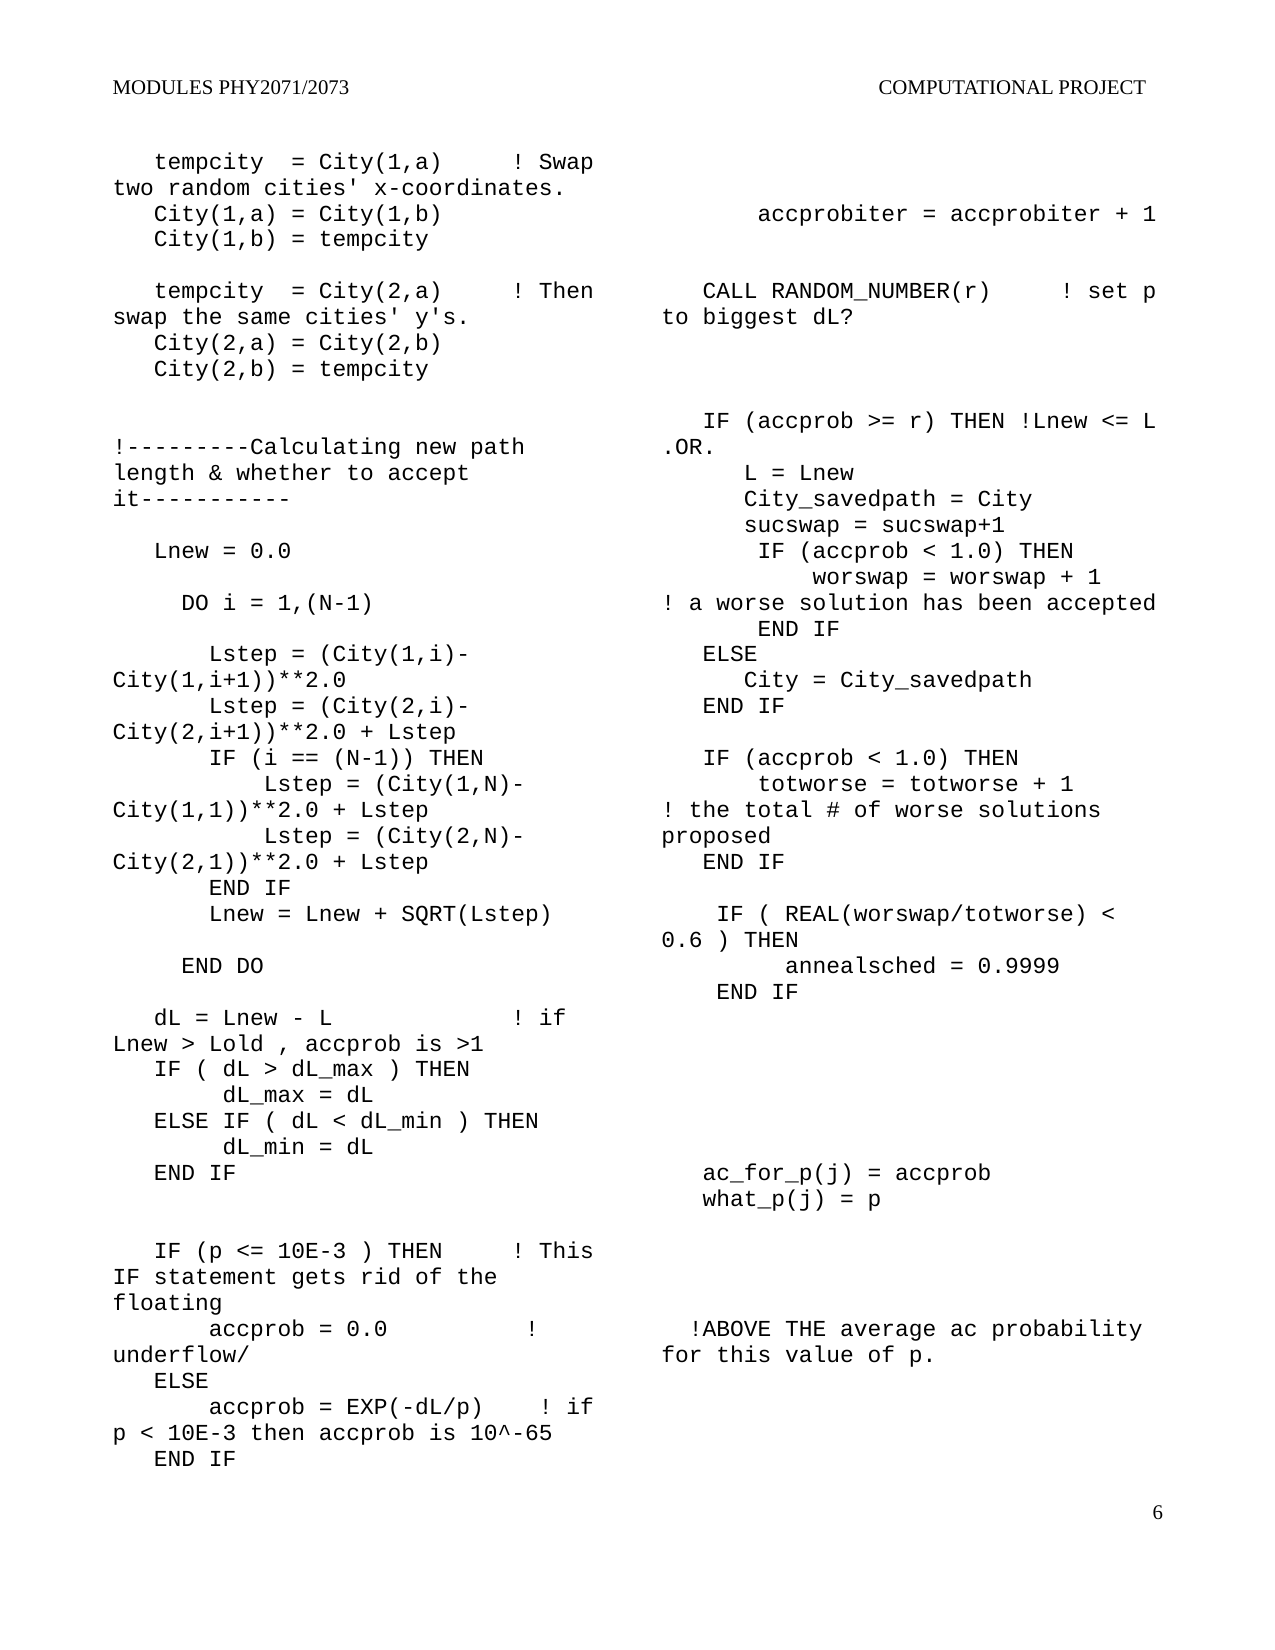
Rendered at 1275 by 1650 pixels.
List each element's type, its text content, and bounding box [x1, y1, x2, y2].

text IF (accprob >= r) THEN !Lnew <= L .OR. [661, 409, 1162, 461]
text ELSE [112, 1369, 614, 1395]
text City(2,a) = City(2,b) [112, 332, 614, 357]
text dL_max = dL [112, 1084, 614, 1110]
text accprob = EXP(-dL/p) ! if p < 10E-3 then accprob is 10^-65 [112, 1395, 614, 1447]
text END IF [112, 1162, 614, 1187]
text !---------Calculating new path length & whether to accept it----------- [112, 435, 614, 513]
text City(1,b) = tempcity [112, 228, 614, 254]
text City_savedpath = City [661, 487, 1162, 513]
text annealsched = 0.9999 [661, 954, 1162, 980]
text END IF [661, 850, 1162, 876]
text worswap = worswap + 1 ! a worse solution has been accepted [661, 565, 1162, 617]
text what_p(j) = p [661, 1187, 1162, 1213]
text DO i = 1,(N-1) [112, 591, 614, 617]
text CALL RANDOM_NUMBER(r) ! set p to biggest dL? [661, 280, 1162, 332]
text END IF [661, 980, 1162, 1006]
text City(1,a) = City(1,b) [112, 202, 614, 228]
text END DO [112, 954, 614, 980]
text Lstep = (City(2,N)-City(2,1))**2.0 + Lstep [112, 824, 614, 876]
text dL = Lnew - L ! if Lnew > Lold , accprob is >1 [112, 1006, 614, 1058]
text tempcity = City(1,a) ! Swap two random cities' x-coordinates. [112, 150, 614, 202]
text L = Lnew [661, 461, 1162, 487]
text Lnew = 0.0 [112, 539, 614, 565]
text accprob = 0.0 ! underflow/ [112, 1317, 614, 1369]
text IF ( REAL(worswap/totworse) < 0.6 ) THEN [661, 902, 1162, 954]
text dL_min = dL [112, 1136, 614, 1162]
text END IF [112, 876, 614, 902]
text Lnew = Lnew + SQRT(Lstep) [112, 902, 614, 928]
text Lstep = (City(1,N)-City(1,1))**2.0 + Lstep [112, 772, 614, 824]
text ELSE [661, 643, 1162, 669]
text END IF [661, 695, 1162, 721]
text IF (accprob < 1.0) THEN [661, 539, 1162, 565]
text City = City_savedpath [661, 669, 1162, 695]
text totworse = totworse + 1 ! the total # of worse solutions proposed [661, 772, 1162, 850]
text IF ( dL > dL_max ) THEN [112, 1058, 614, 1084]
text ac_for_p(j) = accprob [661, 1162, 1162, 1187]
text tempcity = City(2,a) ! Then swap the same cities' y's. [112, 280, 614, 332]
text IF (accprob < 1.0) THEN [661, 747, 1162, 772]
text END IF [661, 617, 1162, 643]
text END IF [112, 1447, 614, 1473]
text accprobiter = accprobiter + 1 [661, 202, 1162, 228]
text City(2,b) = tempcity [112, 357, 614, 383]
text ELSE IF ( dL < dL_min ) THEN [112, 1110, 614, 1136]
text !ABOVE THE average ac probability for this value of p. [661, 1317, 1162, 1369]
text sucswap = sucswap+1 [661, 513, 1162, 539]
text IF (p <= 10E-3 ) THEN ! This IF statement gets rid of the floating [112, 1239, 614, 1317]
text Lstep = (City(1,i)-City(1,i+1))**2.0 [112, 643, 614, 695]
text IF (i == (N-1)) THEN [112, 747, 614, 772]
text Lstep = (City(2,i)-City(2,i+1))**2.0 + Lstep [112, 695, 614, 747]
